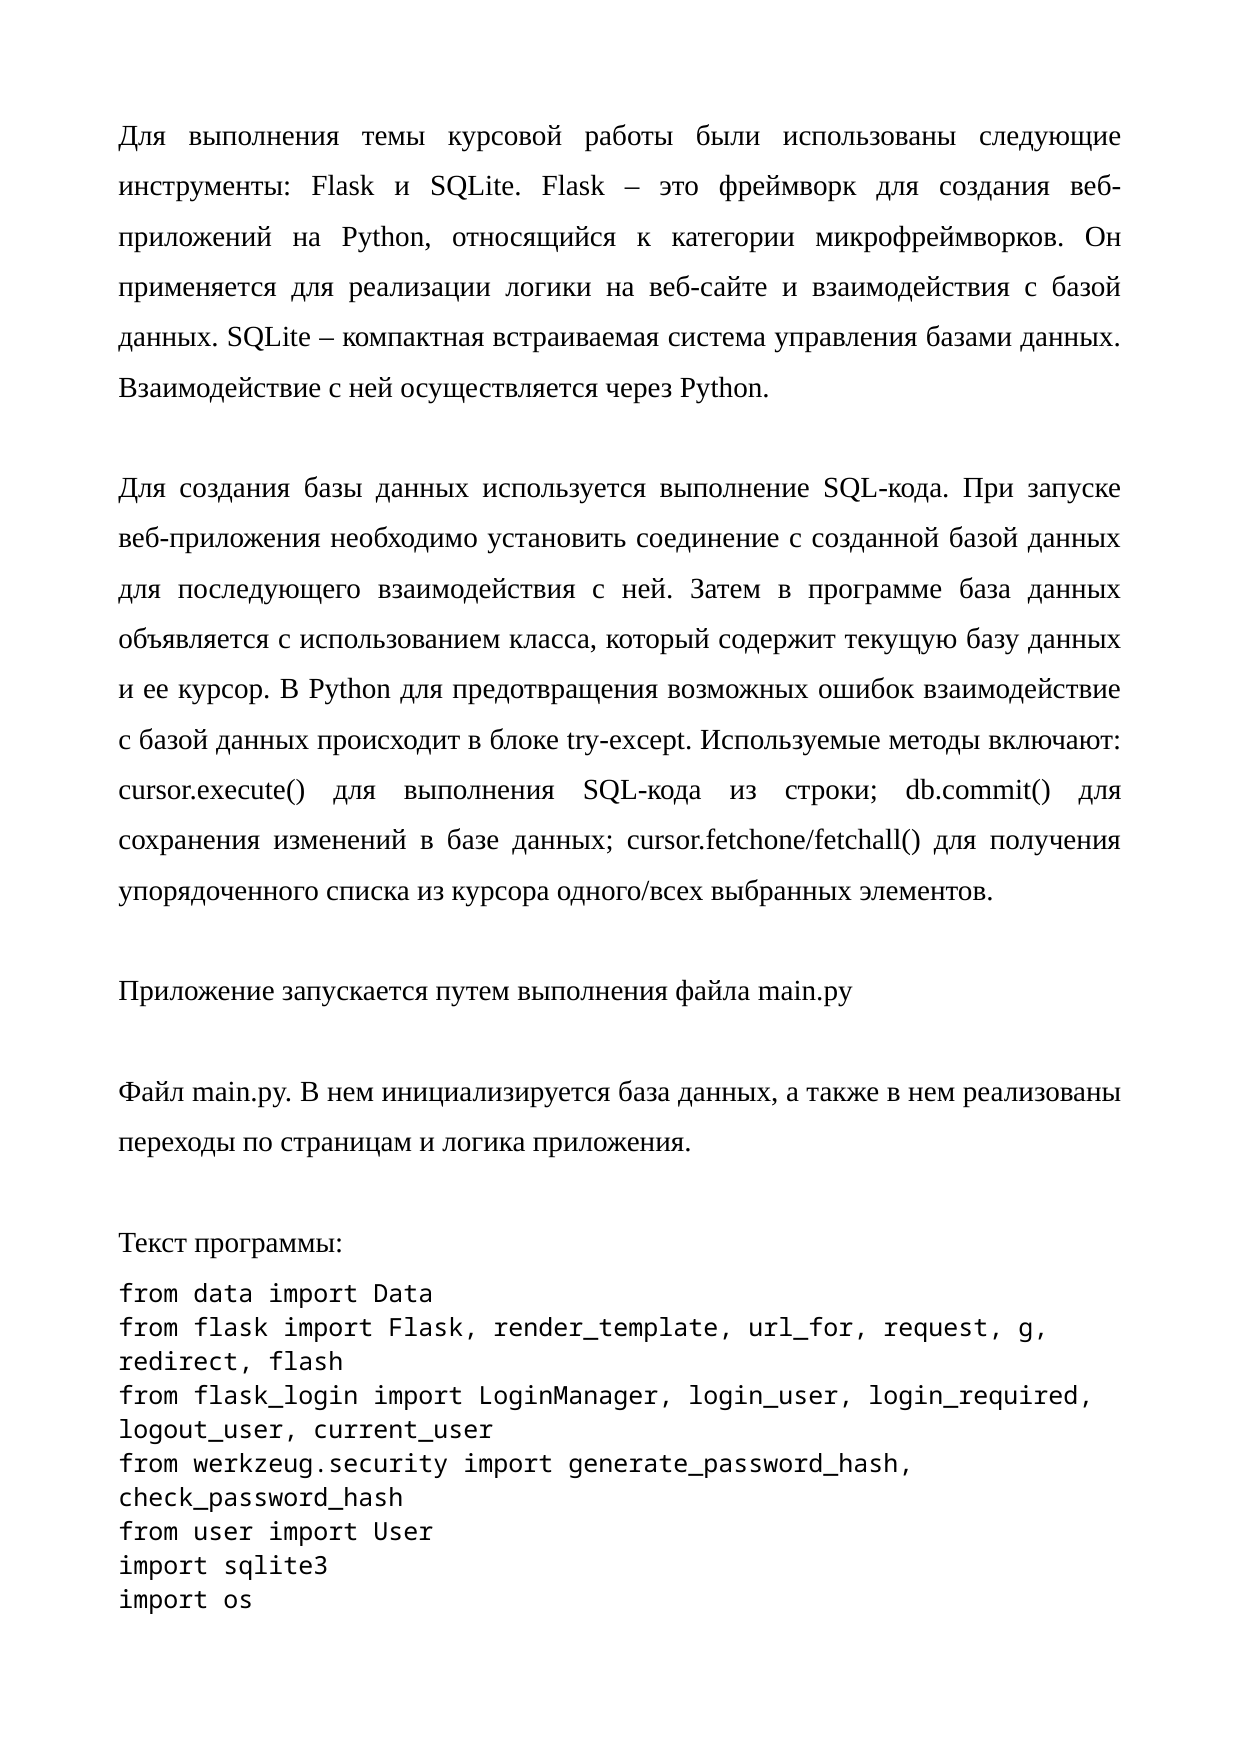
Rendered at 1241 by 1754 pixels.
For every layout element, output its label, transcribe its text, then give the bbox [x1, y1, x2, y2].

text Файл main.py. В нем инициализируется база данных, а также в нем реализованы переходы по страницам и логика приложения. [118, 1074, 1122, 1158]
text from flask_login import LoginManager, login_user, login_required, logout_user, current_user [118, 1377, 1122, 1446]
text Для создания базы данных используется выполнение SQL-кода. При запуске веб-приложения необходимо установить соединение с созданной базой данных для последующего взаимодействия с ней. Затем в программе база данных объявляется с использованием класса, который содержит текущую базу данных и ее курсор. В Python для предотвращения возможных ошибок взаимодействие с базой данных происходит в блоке try-except. Используемые методы включают: cursor.execute() для выполнения SQL-кода из строки; db.commit() для сохранения изменений в базе данных; cursor.fetchone/fetchall() для получения упорядоченного списка из курсора одного/всех выбранных элементов. [118, 470, 1122, 906]
text from werkzeug.security import generate_password_hash, check_password_hash [118, 1446, 1122, 1514]
text import sqlite3 [118, 1548, 1122, 1582]
text Для выполнения темы курсовой работы были использованы следующие инструменты: Flask и SQLite. Flask – это фреймворк для создания веб-приложений на Python, относящийся к категории микрофреймворков. Он применяется для реализации логики на веб-сайте и взаимодействия с базой данных. SQLite – компактная встраиваемая система управления базами данных. Взаимодействие с ней осуществляется через Python. [118, 118, 1122, 403]
text from flask import Flask, render_template, url_for, request, g, redirect, flash [118, 1309, 1122, 1377]
text Приложение запускается путем выполнения файла main.py [118, 973, 1122, 1007]
text from user import User [118, 1514, 1122, 1548]
text Текст программы: [118, 1225, 1122, 1258]
text import os [118, 1582, 1122, 1616]
text from data import Data [118, 1275, 1122, 1309]
